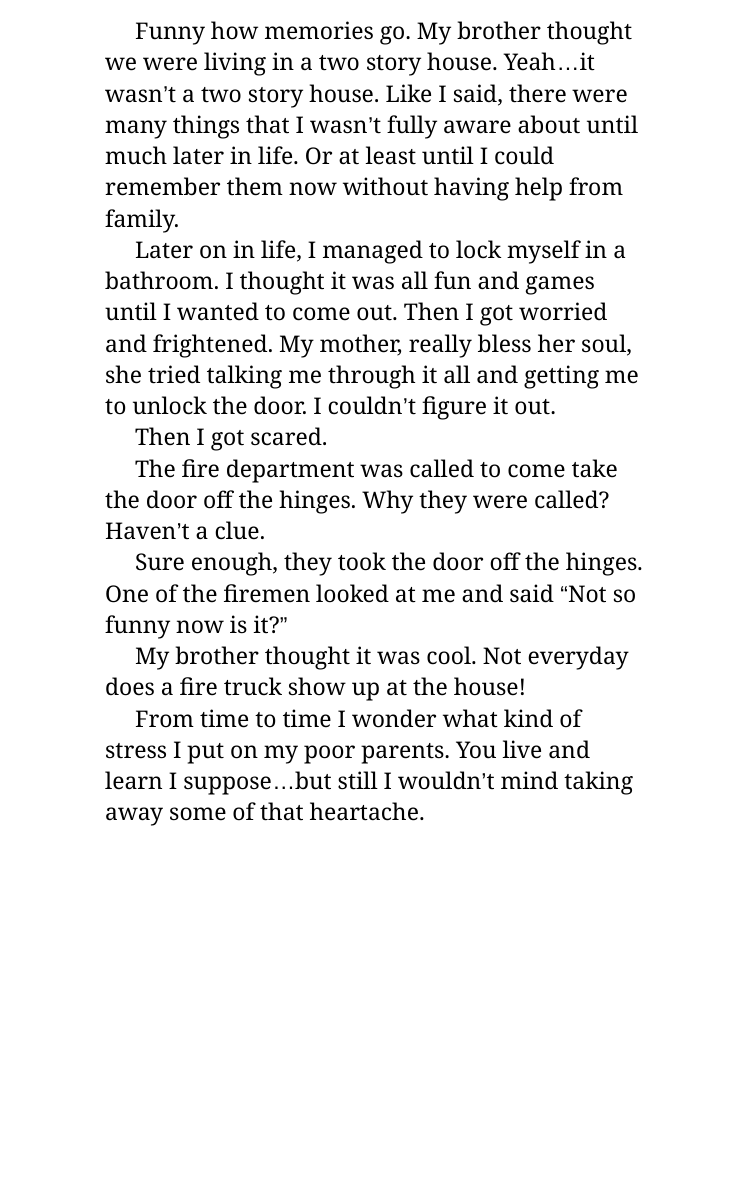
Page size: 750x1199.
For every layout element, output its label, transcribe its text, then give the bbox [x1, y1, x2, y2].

text Sure enough, they took the door off the hinges. One of the firemen looked at me and said “Not so funny now is it?” [105, 546, 645, 640]
text Then I got scared. [105, 421, 645, 452]
text The fire department was called to come take the door off the hinges. Why they were called? Haven’t a clue. [105, 452, 645, 546]
text From time to time I wonder what kind of stress I put on my poor parents. You live and learn I suppose…but still I wouldn’t mind taking away some of that heartache. [105, 702, 645, 827]
text My brother thought it was cool. Not everyday does a fire truck show up at the house! [105, 640, 645, 702]
text Later on in life, I managed to lock myself in a bathroom. I thought it was all fun and games until I wanted to come out. Then I got worried and frightened. My mother, really bless her soul, she tried talking me through it all and getting me to unlock the door. I couldn’t figure it out. [105, 234, 645, 421]
text Funny how memories go. My brother thought we were living in a two story house. Yeah…it wasn’t a two story house. Like I said, there were many things that I wasn’t fully aware about until much later in life. Or at least until I could remember them now without having help from family. [105, 15, 645, 234]
